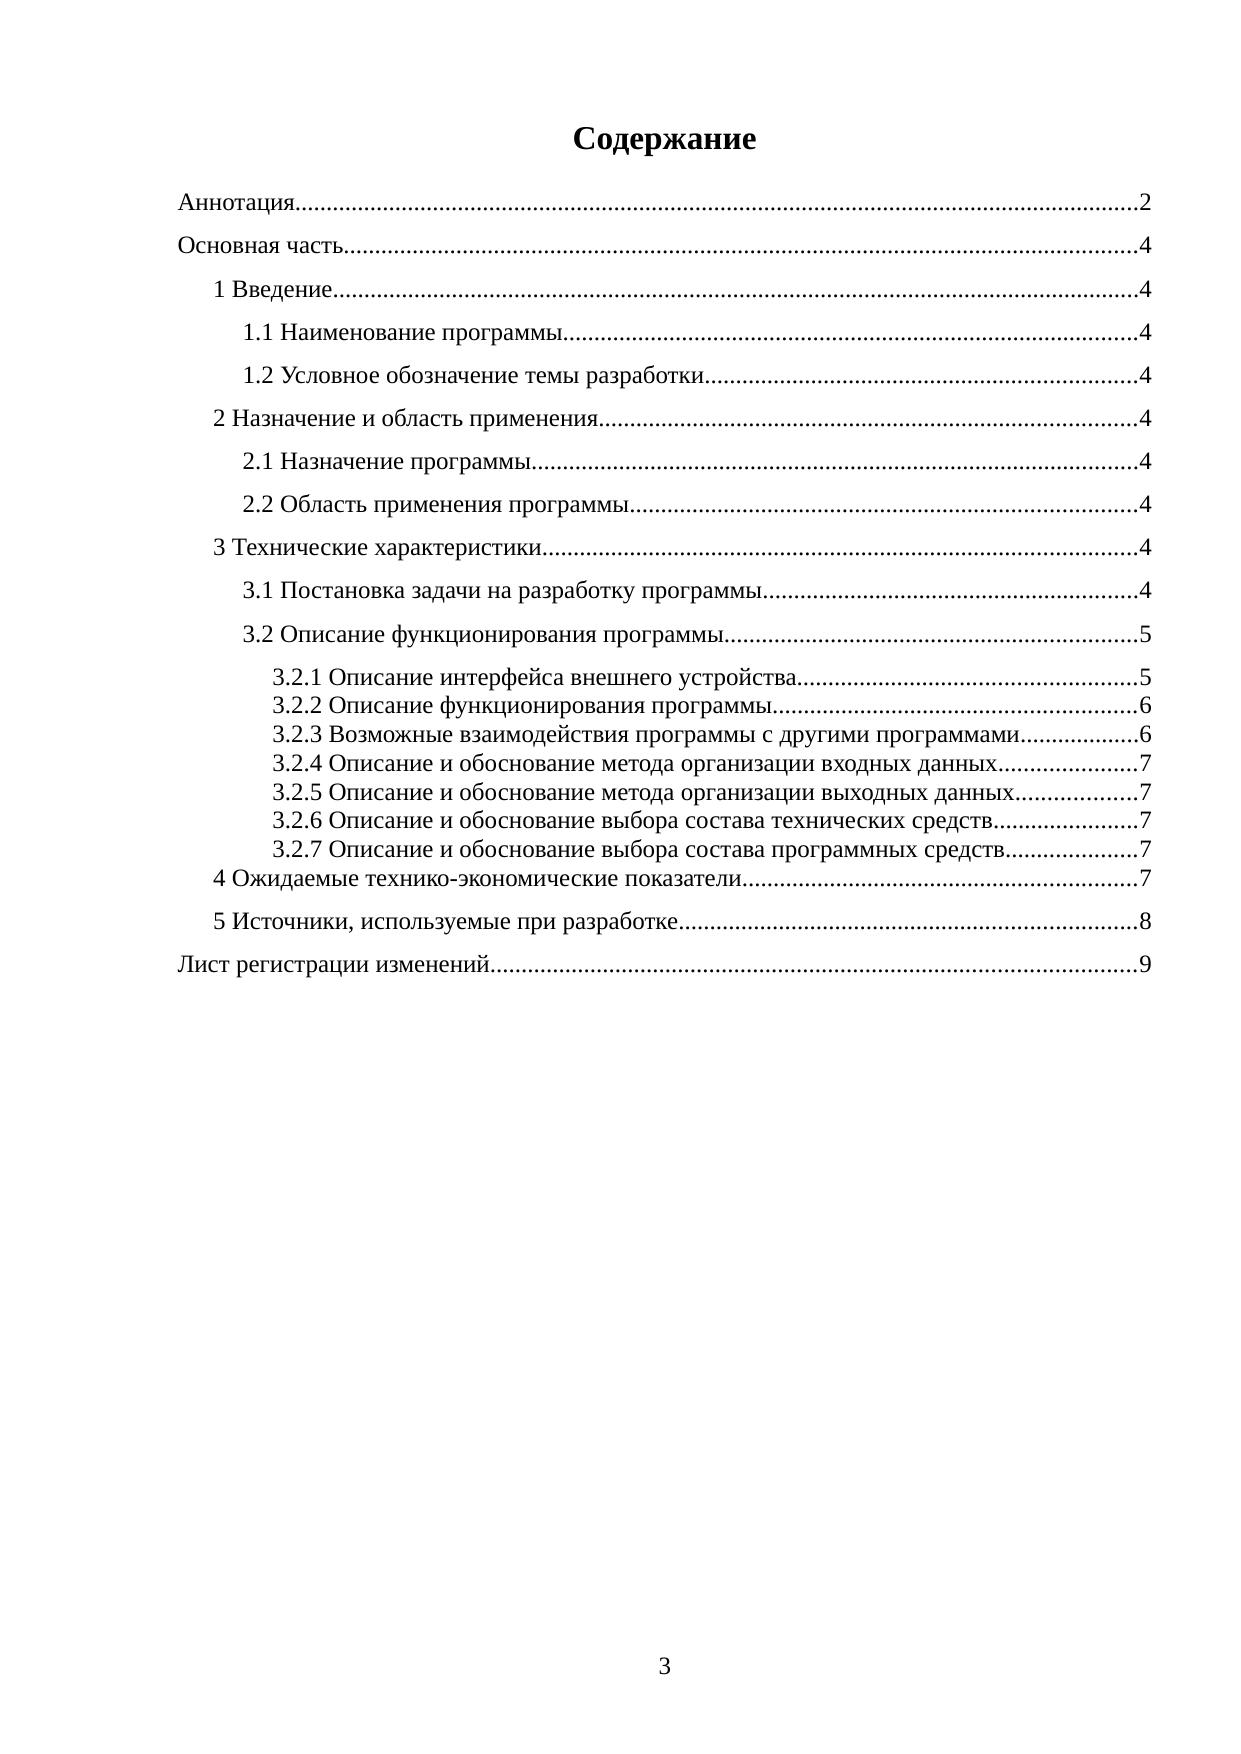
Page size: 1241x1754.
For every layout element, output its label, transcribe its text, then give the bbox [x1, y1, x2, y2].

text 3.2.4 Описание и обоснование метода организации входных данных 7 [266, 748, 1152, 777]
text 3.2.5 Описание и обоснование метода организации выходных данных 7 [266, 777, 1152, 806]
text 3.2.3 Возможные взаимодействия программы с другими программами 6 [266, 719, 1152, 748]
text 1 Введение 4 [207, 274, 1152, 302]
text 3.2.1 Описание интерфейса внешнего устройства 5 [266, 662, 1152, 691]
text 3.2.2 Описание функционирования программы 6 [266, 691, 1152, 719]
text 1.2 Условное обозначение темы разработки 4 [236, 360, 1152, 389]
text 3.2 Описание функционирования программы 5 [236, 619, 1152, 647]
subtitle Содержание [177, 118, 1152, 156]
text 2 Назначение и область применения 4 [207, 403, 1152, 432]
text Лист регистрации изменений 9 [177, 949, 1152, 978]
text 3.2.6 Описание и обоснование выбора состава технических средств 7 [266, 806, 1152, 834]
text Аннотация 2 [177, 187, 1152, 216]
text 3.2.7 Описание и обоснование выбора состава программных средств 7 [266, 834, 1152, 863]
text 3 Технические характеристики 4 [207, 532, 1152, 561]
text 3.1 Постановка задачи на разработку программы 4 [236, 576, 1152, 604]
text Основная часть 4 [177, 231, 1152, 259]
text 5 Источники, используемые при разработке 8 [207, 906, 1152, 935]
text 4 Ожидаемые технико-экономические показатели 7 [207, 863, 1152, 892]
text 2.2 Область применения программы 4 [236, 489, 1152, 518]
text 2.1 Назначение программы 4 [236, 446, 1152, 475]
text 1.1 Наименование программы 4 [236, 317, 1152, 346]
